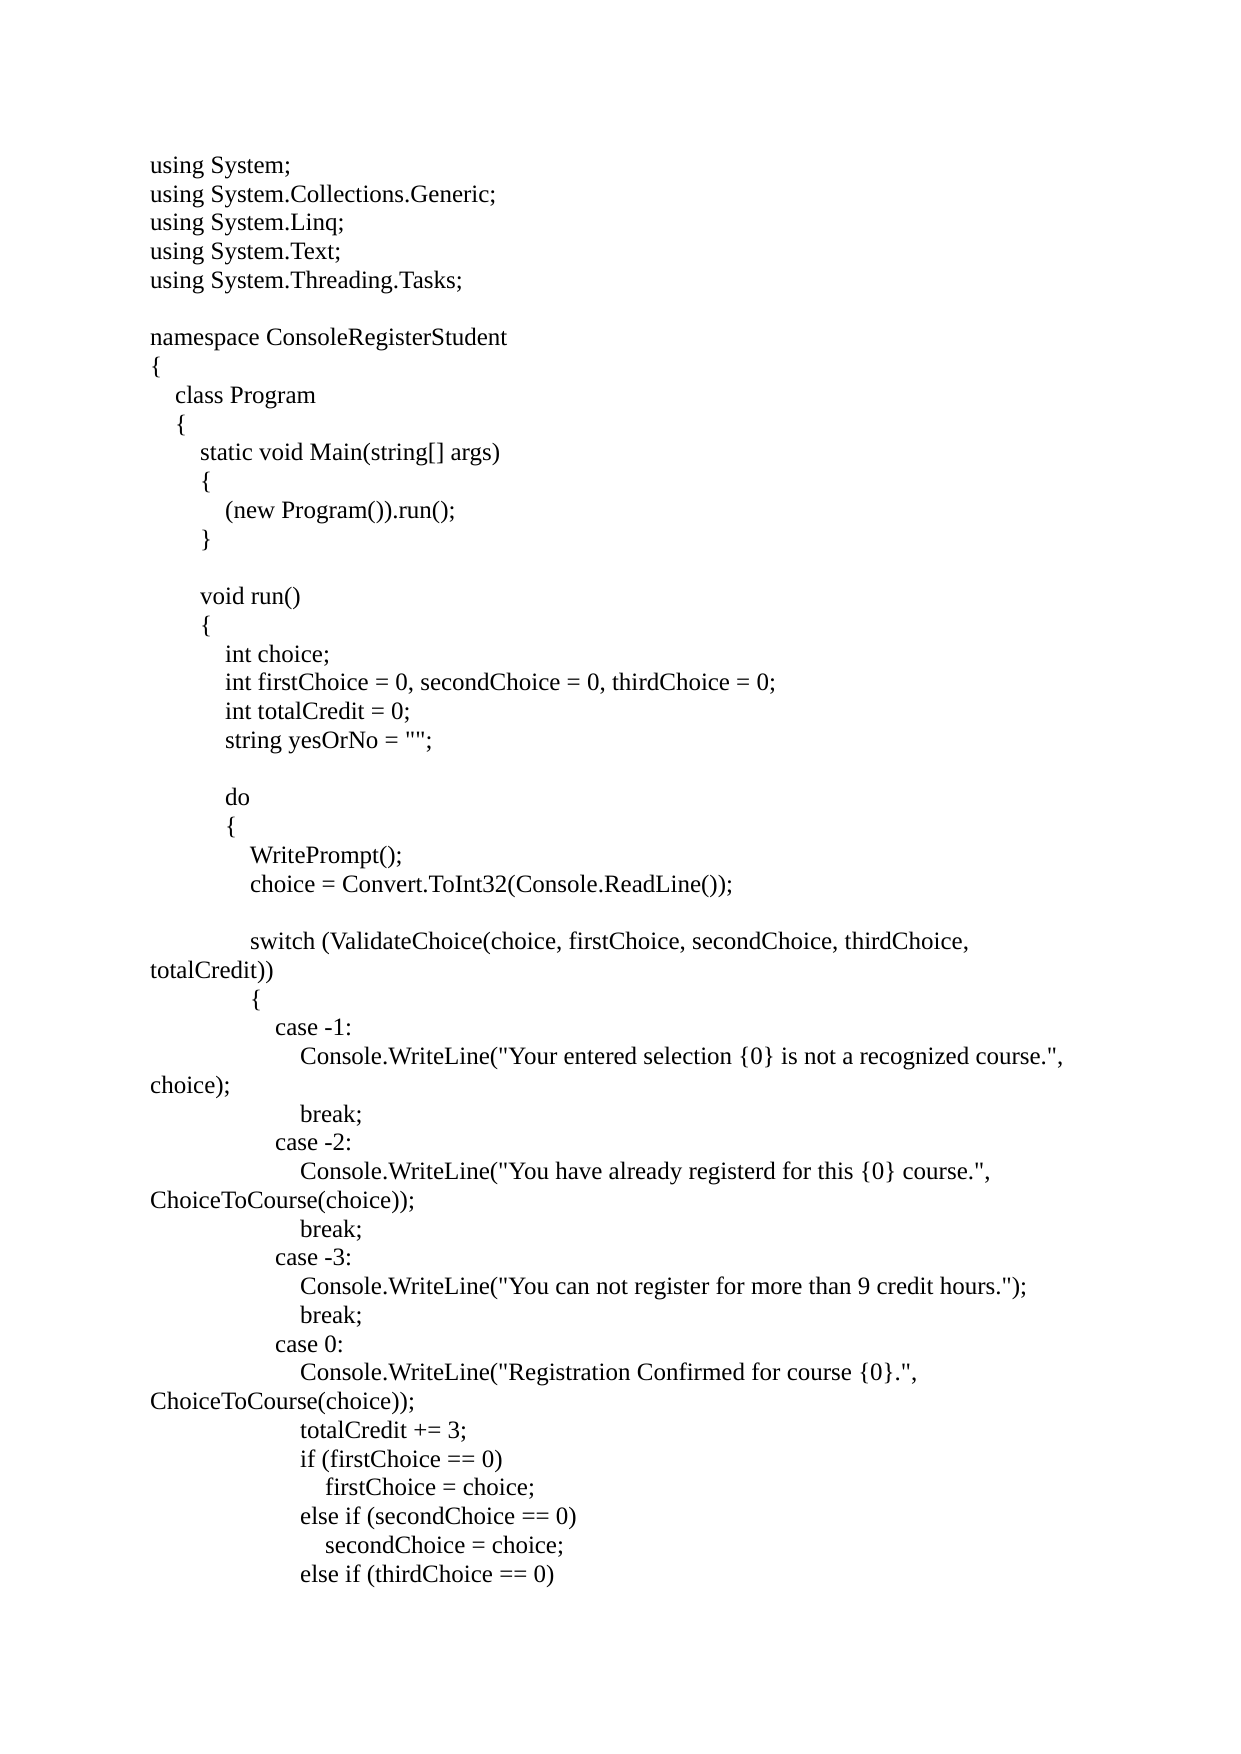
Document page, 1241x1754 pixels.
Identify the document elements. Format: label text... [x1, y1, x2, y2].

text using System.Collections.Generic; [150, 179, 1091, 207]
text secondChoice = choice; [150, 1530, 1091, 1559]
text if (firstChoice == 0) [150, 1444, 1091, 1472]
text int firstChoice = 0, secondChoice = 0, thirdChoice = 0; [150, 667, 1091, 696]
text { [150, 984, 1091, 1012]
text { [150, 466, 1091, 495]
text namespace ConsoleRegisterStudent [150, 322, 1091, 351]
text Console.WriteLine("You have already registerd for this {0} course.", ChoiceToCourse(choice)); [150, 1156, 1091, 1214]
text totalCredit += 3; [150, 1415, 1091, 1444]
text Console.WriteLine("Your entered selection {0} is not a recognized course.", choice); [150, 1041, 1091, 1099]
text static void Main(string[] args) [150, 437, 1091, 466]
text else if (secondChoice == 0) [150, 1501, 1091, 1530]
text class Program [150, 380, 1091, 409]
text string yesOrNo = ""; [150, 725, 1091, 754]
text case -2: [150, 1127, 1091, 1156]
text firstChoice = choice; [150, 1472, 1091, 1501]
text case 0: [150, 1329, 1091, 1357]
text break; [150, 1099, 1091, 1127]
text { [150, 409, 1091, 437]
text void run() [150, 581, 1091, 610]
text case -3: [150, 1242, 1091, 1271]
text (new Program()).run(); [150, 495, 1091, 524]
text break; [150, 1214, 1091, 1242]
text WritePrompt(); [150, 840, 1091, 869]
text do [150, 782, 1091, 811]
text } [150, 524, 1091, 552]
text int totalCredit = 0; [150, 696, 1091, 725]
text using System.Threading.Tasks; [150, 265, 1091, 294]
text using System.Text; [150, 236, 1091, 265]
text using System; [150, 150, 1091, 179]
text choice = Convert.ToInt32(Console.ReadLine()); [150, 869, 1091, 897]
text else if (thirdChoice == 0) [150, 1559, 1091, 1587]
text switch (ValidateChoice(choice, firstChoice, secondChoice, thirdChoice, totalCredit)) [150, 926, 1091, 984]
text { [150, 351, 1091, 380]
text case -1: [150, 1012, 1091, 1041]
text int choice; [150, 639, 1091, 667]
text Console.WriteLine("You can not register for more than 9 credit hours."); [150, 1271, 1091, 1300]
text using System.Linq; [150, 207, 1091, 236]
text break; [150, 1300, 1091, 1329]
text Console.WriteLine("Registration Confirmed for course {0}.", ChoiceToCourse(choice)); [150, 1357, 1091, 1415]
text { [150, 811, 1091, 840]
text { [150, 610, 1091, 639]
